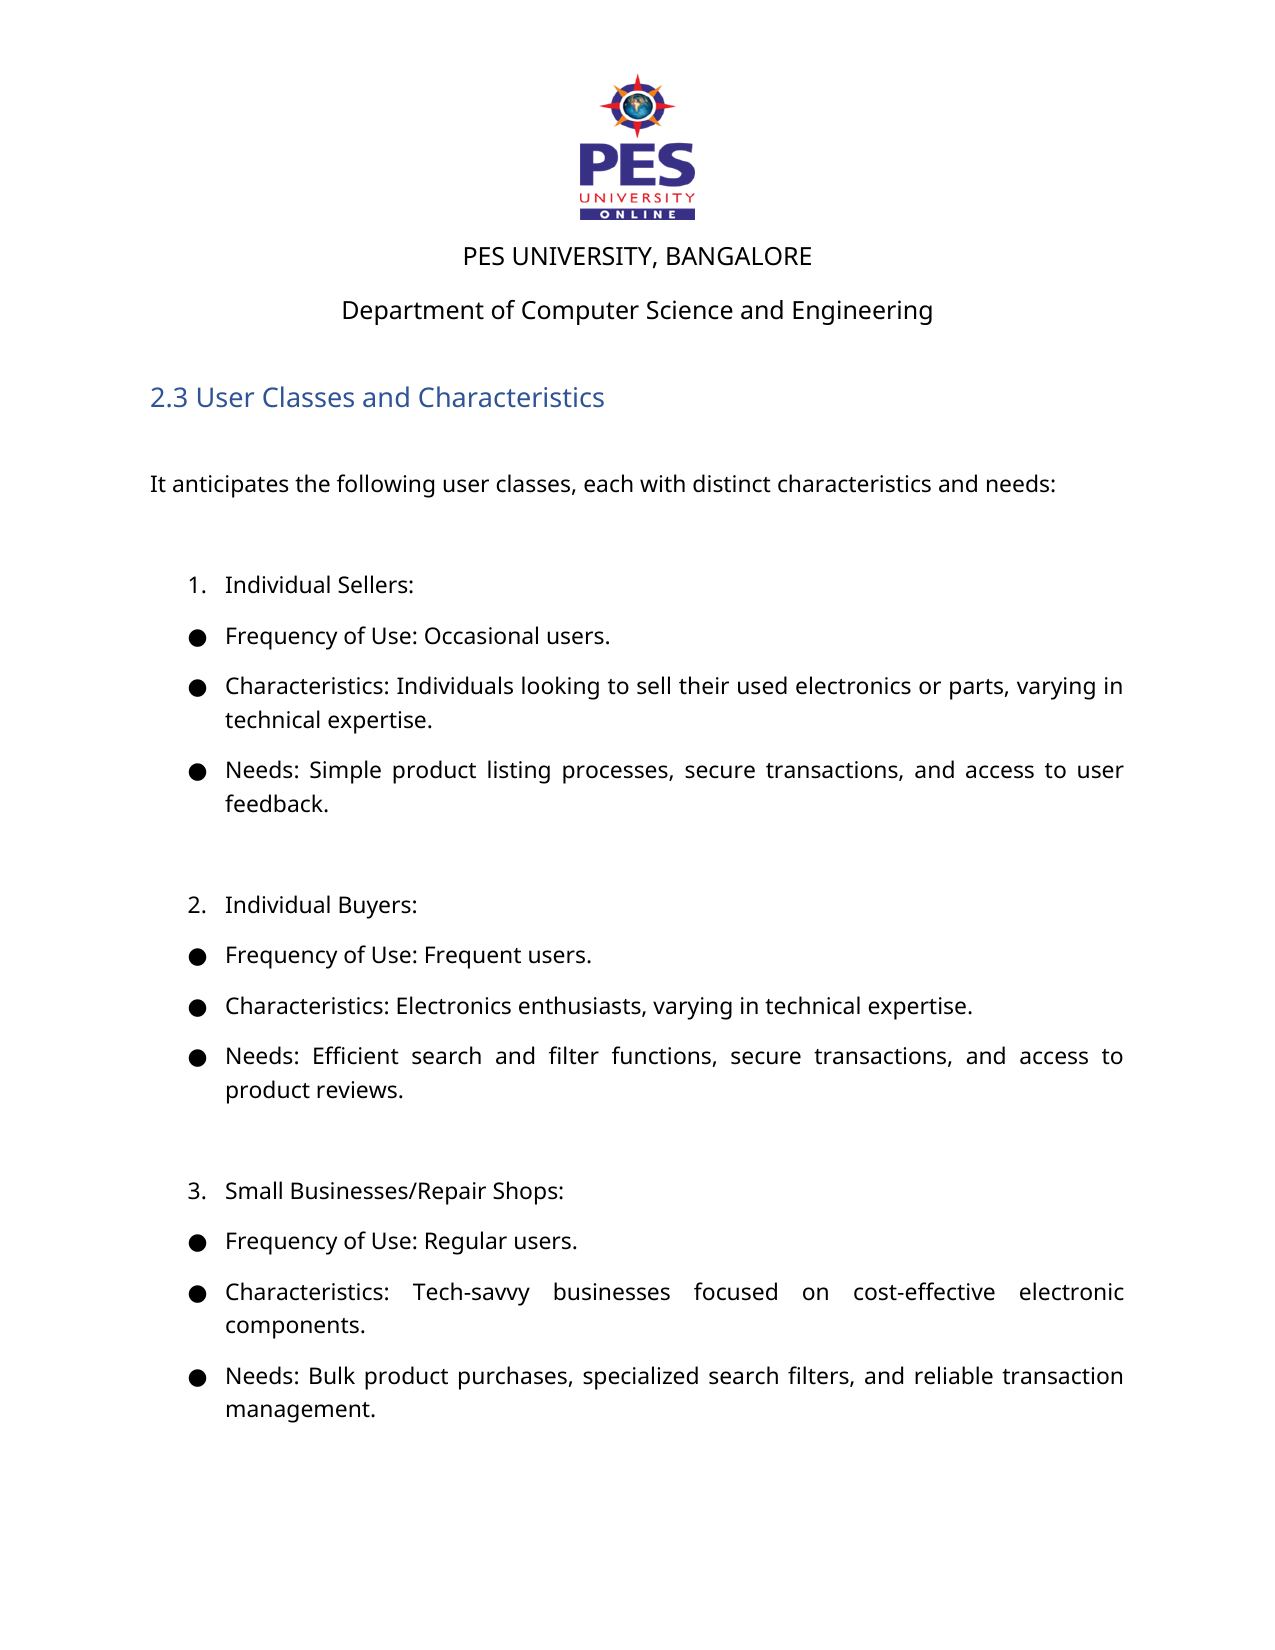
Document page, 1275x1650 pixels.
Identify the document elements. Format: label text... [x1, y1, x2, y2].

picture [580, 73, 695, 220]
subtitle Characteristics: Tech-savvy businesses focused on cost-effective electronic components. [187, 1275, 1125, 1340]
subtitle Needs: Efficient search and filter functions, secure transactions, and access to product reviews. [187, 1040, 1125, 1105]
subtitle Individual Sellers: [187, 569, 1125, 600]
subtitle Frequency of Use: Frequent users. [187, 939, 1125, 970]
subtitle 2.3 User Classes and Characteristics [150, 378, 1125, 415]
subtitle Frequency of Use: Occasional users. [187, 619, 1125, 651]
subtitle Characteristics: Electronics enthusiasts, varying in technical expertise. [187, 989, 1125, 1021]
subtitle It anticipates the following user classes, each with distinct characteristics and needs: [150, 468, 1125, 499]
subtitle Frequency of Use: Regular users. [187, 1225, 1125, 1256]
subtitle Needs: Simple product listing processes, secure transactions, and access to user feedback. [187, 754, 1125, 819]
subtitle Characteristics: Individuals looking to sell their used electronics or parts, varying in technical expertise. [187, 670, 1125, 735]
subtitle Small Businesses/Repair Shops: [187, 1174, 1125, 1206]
subtitle Needs: Bulk product purchases, specialized search filters, and reliable transaction management. [187, 1359, 1125, 1424]
subtitle Individual Buyers: [187, 889, 1125, 920]
